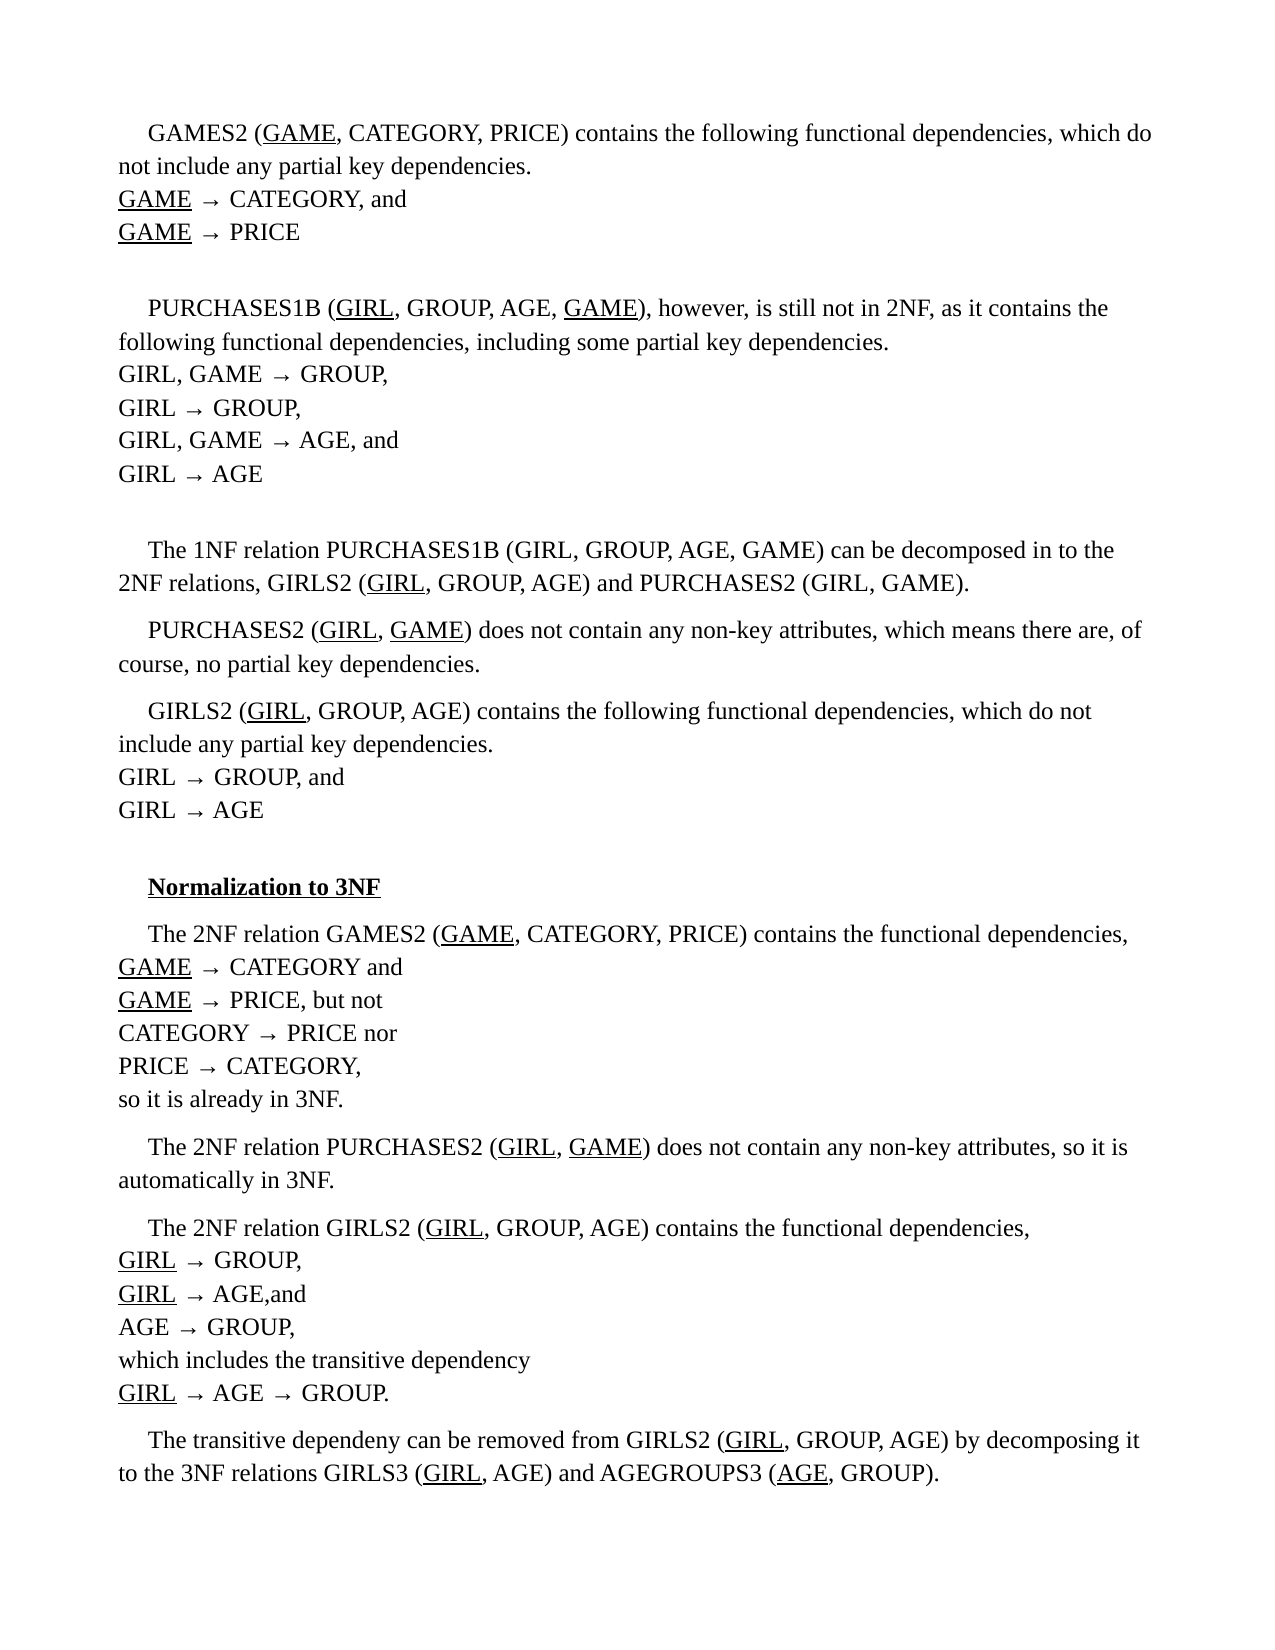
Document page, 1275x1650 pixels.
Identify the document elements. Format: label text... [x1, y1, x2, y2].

text GIRLS2 (GIRL, GROUP, AGE) contains the following functional dependencies, which do not include any partial key dependencies. GIRL → GROUP, and GIRL → AGE [118, 696, 1157, 824]
text GAMES2 (GAME, CATEGORY, PRICE) contains the following functional dependencies, which do not include any partial key dependencies. GAME → CATEGORY, and GAME → PRICE [118, 118, 1157, 246]
text The 2NF relation GAMES2 (GAME, CATEGORY, PRICE) contains the functional dependencies, GAME → CATEGORY and GAME → PRICE, but not CATEGORY → PRICE nor PRICE → CATEGORY, so it is already in 3NF. [118, 919, 1157, 1113]
text PURCHASES2 (GIRL, GAME) does not contain any non-key attributes, which means there are, of course, no partial key dependencies. [118, 616, 1157, 677]
text The transitive dependeny can be removed from GIRLS2 (GIRL, GROUP, AGE) by decomposing it to the 3NF relations GIRLS3 (GIRL, AGE) and AGEGROUPS3 (AGE, GROUP). [118, 1425, 1157, 1487]
text The 2NF relation GIRLS2 (GIRL, GROUP, AGE) contains the functional dependencies, GIRL → GROUP, GIRL → AGE,and AGE → GROUP, which includes the transitive dependency GIRL → AGE → GROUP. [118, 1213, 1157, 1406]
text The 2NF relation PURCHASES2 (GIRL, GAME) does not contain any non-key attributes, so it is automatically in 3NF. [118, 1132, 1157, 1194]
text PURCHASES1B (GIRL, GROUP, AGE, GAME), however, is still not in 2NF, as it contains the following functional dependencies, including some partial key dependencies. GIRL, GAME → GROUP, GIRL → GROUP, GIRL, GAME → AGE, and GIRL → AGE [118, 293, 1157, 487]
text Normalization to 3NF [118, 872, 1157, 900]
text The 1NF relation PURCHASES1B (GIRL, GROUP, AGE, GAME) can be decomposed in to the 2NF relations, GIRLS2 (GIRL, GROUP, AGE) and PURCHASES2 (GIRL, GAME). [118, 535, 1157, 597]
